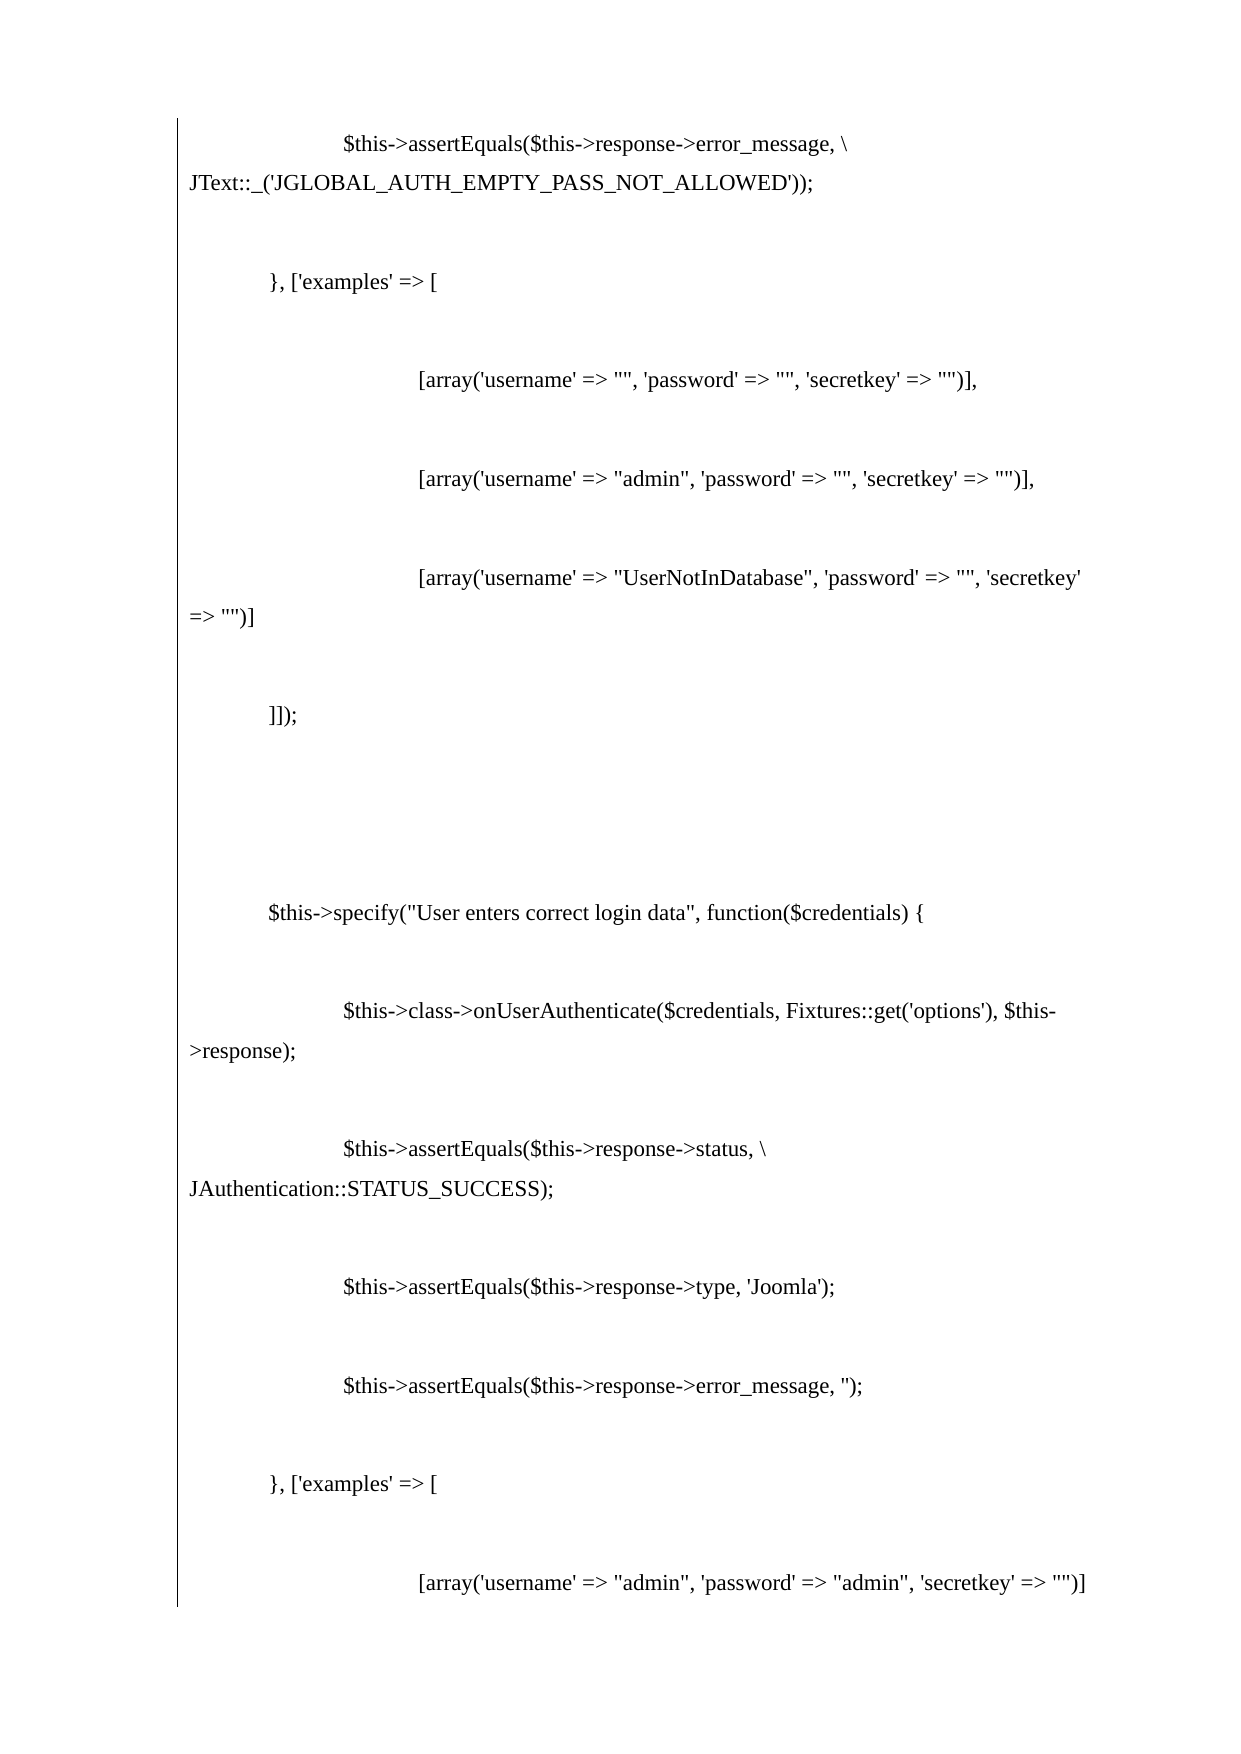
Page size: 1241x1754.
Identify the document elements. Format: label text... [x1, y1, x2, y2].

text ]]); [178, 690, 1122, 728]
text }, ['examples' => [ [178, 256, 1122, 294]
text $this->assertEquals($this->response->error_message, \JText::_('JGLOBAL_AUTH_EMPTY_PASS_NOT_ALLOWED')); [178, 118, 1122, 196]
text [array('username' => "admin", 'password' => "admin", 'secretkey' => "")] [178, 1557, 1122, 1607]
text [array('username' => "UserNotInDatabase", 'password' => "", 'secretkey' => "")] [178, 552, 1122, 629]
text $this->assertEquals($this->response->type, 'Joomla'); [178, 1261, 1122, 1299]
text $this->class->onUserAuthenticate($credentials, Fixtures::get('options'), $this->response); [178, 985, 1122, 1063]
text [array('username' => "admin", 'password' => "", 'secretkey' => "")], [178, 453, 1122, 491]
text }, ['examples' => [ [178, 1458, 1122, 1497]
text $this->assertEquals($this->response->error_message, ''); [178, 1360, 1122, 1398]
text $this->specify("User enters correct login data", function($credentials) { [178, 887, 1122, 925]
text $this->assertEquals($this->response->status, \JAuthentication::STATUS_SUCCESS); [178, 1123, 1122, 1201]
text [array('username' => "", 'password' => "", 'secretkey' => "")], [178, 355, 1122, 393]
